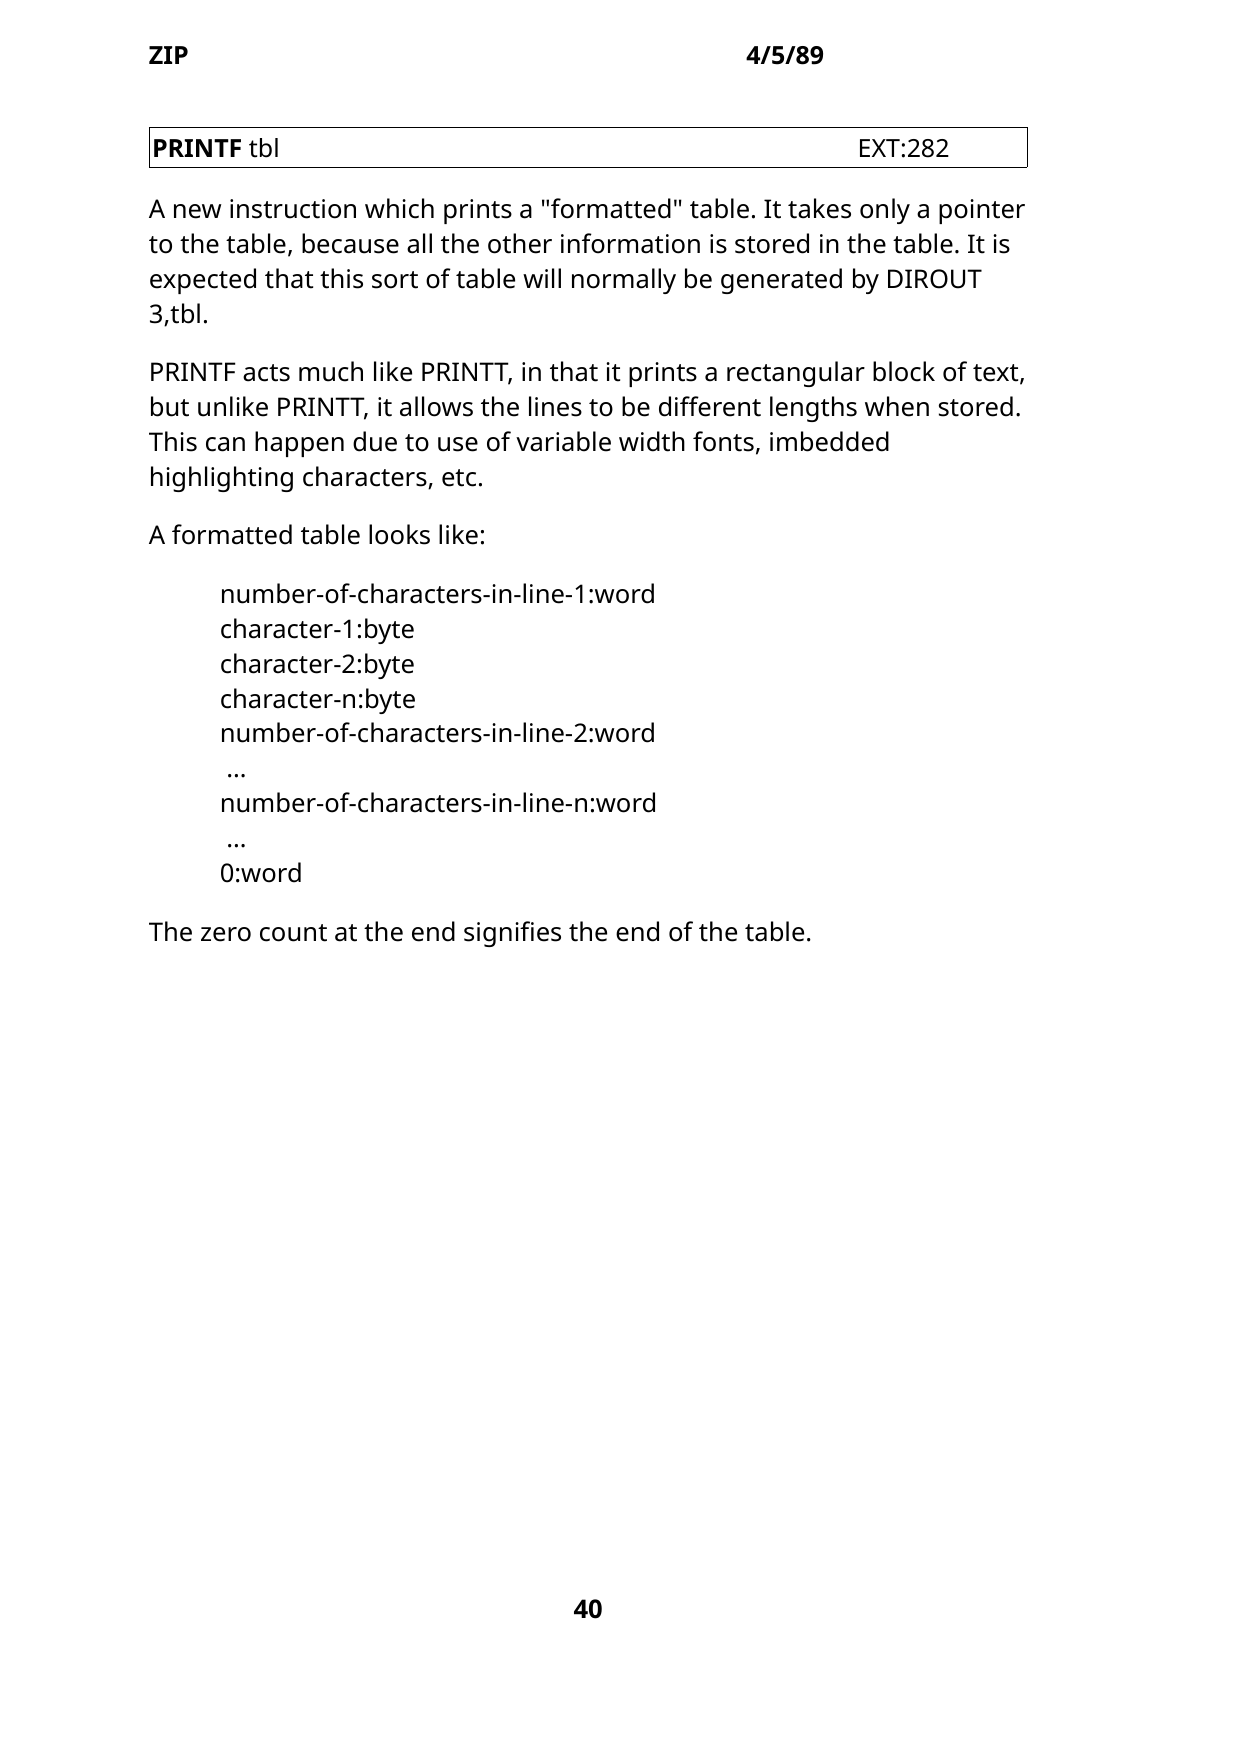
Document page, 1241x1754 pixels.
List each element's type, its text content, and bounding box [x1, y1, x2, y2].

text A formatted table looks like: [149, 517, 1027, 552]
text A new instruction which prints a "formatted" table. It takes only a pointer to the table, because all the other information is stored in the table. It is expected that this sort of table will normally be generated by DIROUT 3,tbl. [149, 191, 1027, 331]
text PRINTF acts much like PRINTT, in that it prints a rectangular block of text, but unlike PRINTT, it allows the lines to be different lengths when stored. This can happen due to use of variable width fonts, imbedded highlighting characters, etc. [149, 354, 1027, 494]
text number-of-characters-in-line-1:word character-1:byte character-2:byte character-n:byte number-of-characters-in-line-2:word … number-of-characters-in-line-n:word … 0:word [149, 576, 1027, 890]
text The zero count at the end signifies the end of the table. [149, 914, 1027, 948]
text PRINTF tbl EXT:282 [150, 128, 1027, 167]
